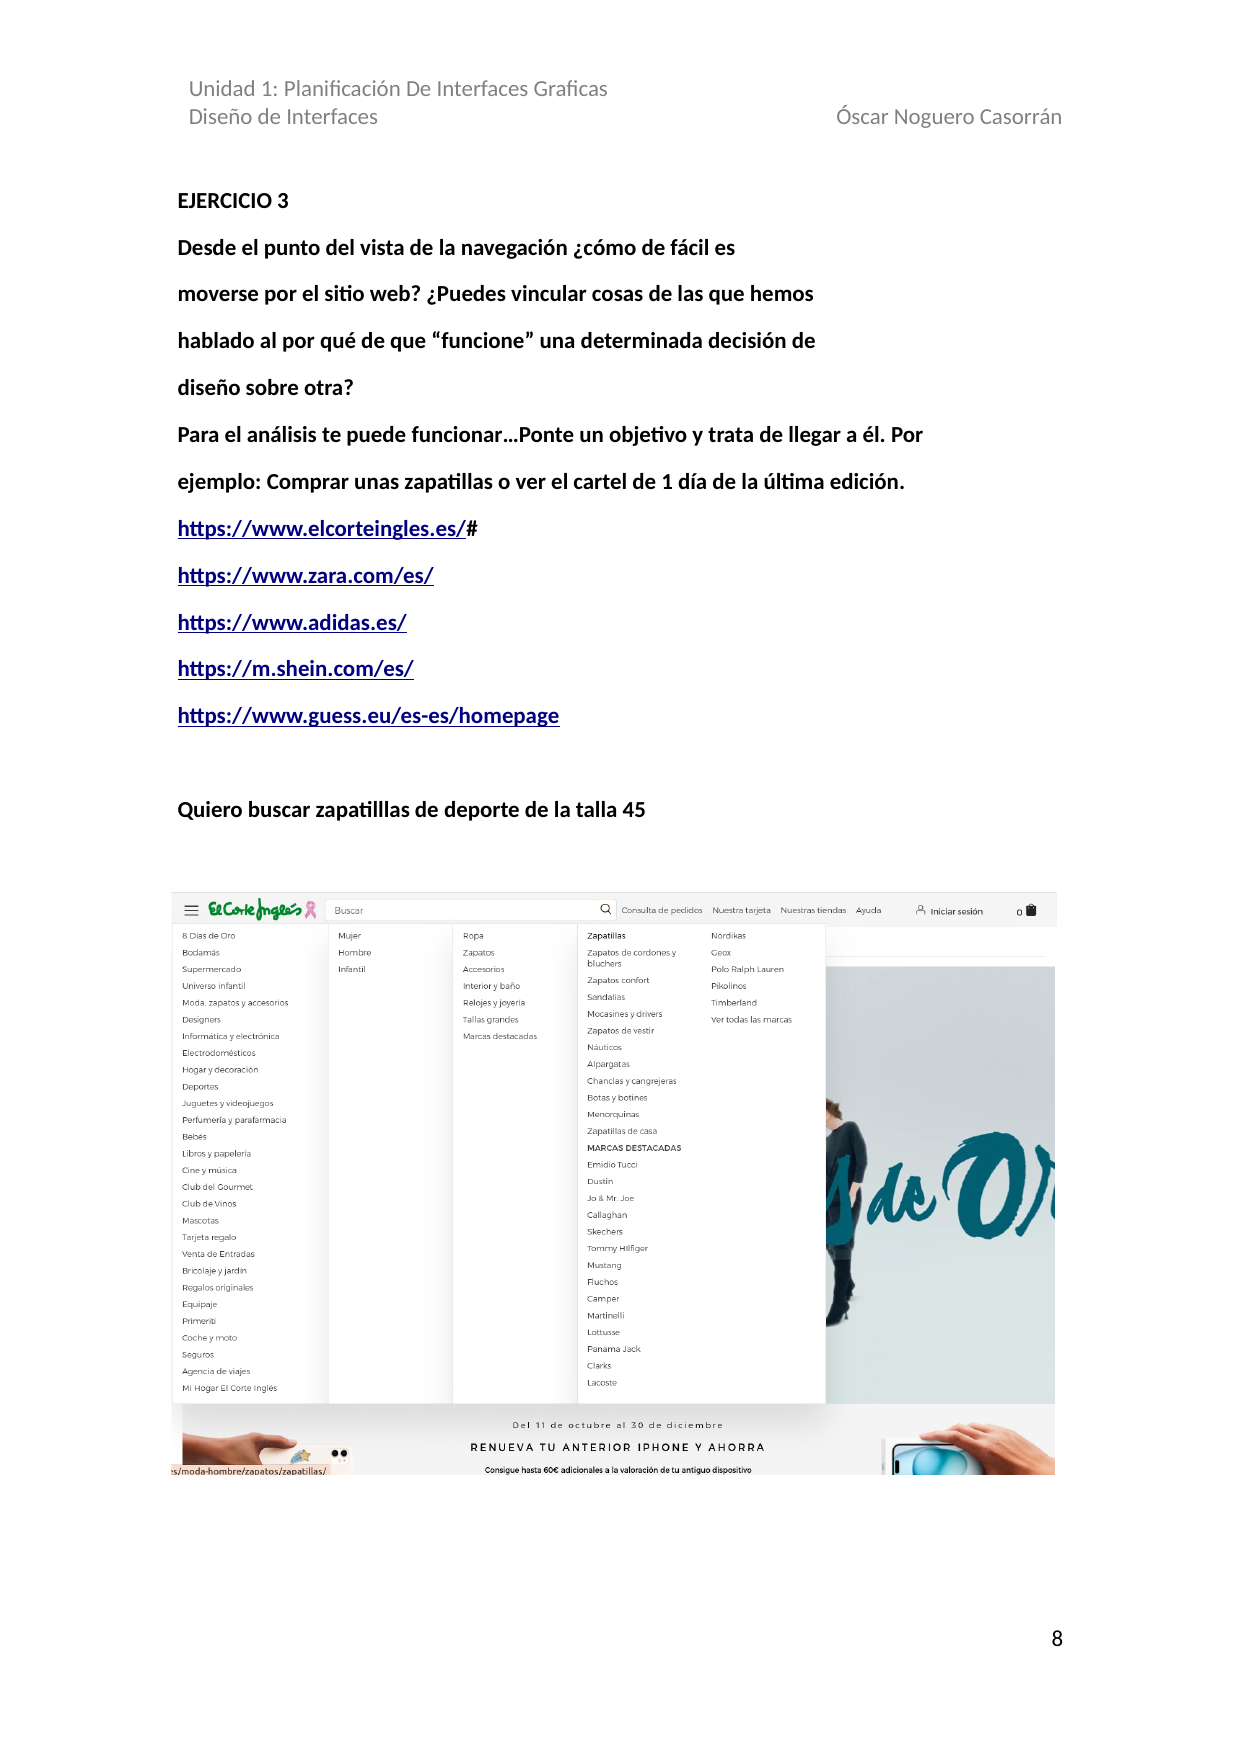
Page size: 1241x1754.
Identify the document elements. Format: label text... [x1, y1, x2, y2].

text https://www.zara.com/es/ [177, 561, 1063, 589]
text diseño sobre otra? [177, 373, 1063, 401]
picture [171, 888, 1057, 1475]
text Para el análisis te puede funcionar…Ponte un objetivo y trata de llegar a él. Por [177, 420, 1063, 448]
text https://www.guess.eu/es-es/homepage [177, 701, 1063, 729]
text https://www.elcorteingles.es/# [177, 514, 1063, 542]
text EJERCICIO 3 [177, 186, 1063, 214]
text https://www.adidas.es/ [177, 608, 1063, 636]
text Quiero buscar zapatilllas de deporte de la talla 45 [177, 795, 1063, 823]
text moverse por el sitio web? ¿Puedes vincular cosas de las que hemos [177, 279, 1063, 308]
text ejemplo: Comprar unas zapatillas o ver el cartel de 1 día de la última edición. [177, 467, 1063, 495]
text Desde el punto del vista de la navegación ¿cómo de fácil es [177, 233, 1063, 261]
text https://m.shein.com/es/ [177, 654, 1063, 683]
text hablado al por qué de que “funcione” una determinada decisión de [177, 326, 1063, 354]
